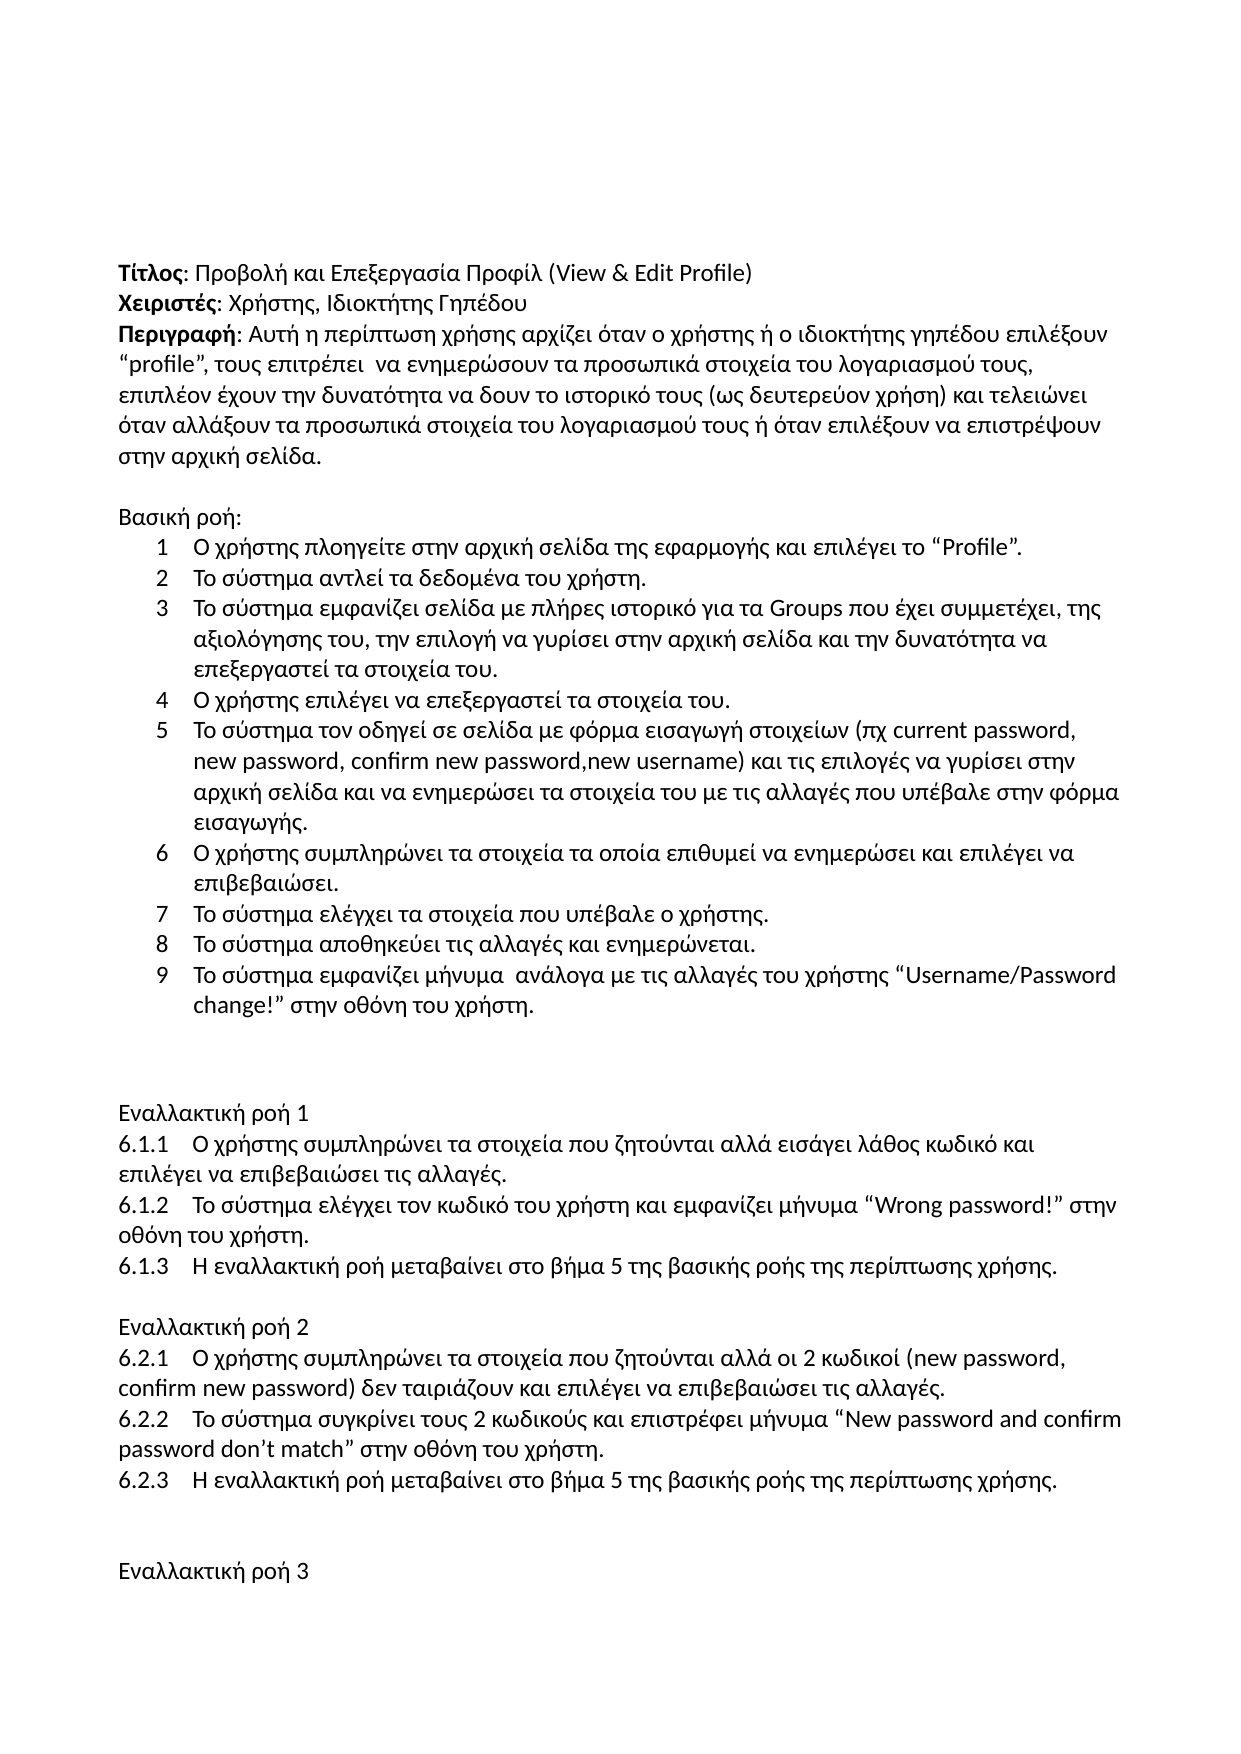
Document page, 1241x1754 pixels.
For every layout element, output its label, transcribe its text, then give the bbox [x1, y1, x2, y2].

list Ο χρήστης συμπληρώνει τα στοιχεία τα οποία επιθυμεί να ενημερώσει και επιλέγει να επιβεβαιώσει. [156, 837, 1122, 898]
list Το σύστημα εμφανίζει μήνυμα ανάλογα με τις αλλαγές του χρήστης “Username/Password change!” στην οθόνη του χρήστη. [156, 959, 1122, 1020]
text Τίτλος: Προβολή και Επεξεργασία Προφίλ (View & Edit Profile) [118, 257, 1122, 287]
text Χειριστές: Χρήστης, Ιδιοκτήτης Γηπέδου [118, 287, 1122, 318]
text 6.1.2 Το σύστημα ελέγχει τον κωδικό του χρήστη και εμφανίζει μήνυμα “Wrong password!” στην οθόνη του χρήστη. [118, 1189, 1122, 1250]
text 6.1.1 Ο χρήστης συμπληρώνει τα στοιχεία που ζητούνται αλλά εισάγει λάθος κωδικό και επιλέγει να επιβεβαιώσει τις αλλαγές. [118, 1128, 1122, 1189]
list Το σύστημα ελέγχει τα στοιχεία που υπέβαλε ο χρήστης. [156, 898, 1122, 928]
text 6.1.3 Η εναλλακτική ροή μεταβαίνει στο βήμα 5 της βασικής ροής της περίπτωσης χρήσης. [118, 1250, 1122, 1281]
text Εναλλακτική ροή 1 [118, 1098, 1122, 1128]
text Εναλλακτική ροή 2 [118, 1311, 1122, 1342]
list Το σύστημα εμφανίζει σελίδα με πλήρες ιστορικό για τα Groups που έχει συμμετέχει, της αξιολόγησης του, την επιλογή να γυρίσει στην αρχική σελίδα και την δυνατότητα να επεξεργαστεί τα στοιχεία του. [156, 593, 1122, 684]
list Το σύστημα τον οδηγεί σε σελίδα με φόρμα εισαγωγή στοιχείων (πχ current password, new password, confirm new password,new username) και τις επιλογές να γυρίσει στην αρχική σελίδα και να ενημερώσει τα στοιχεία του με τις αλλαγές που υπέβαλε στην φόρμα εισαγωγής. [156, 715, 1122, 837]
text Εναλλακτική ροή 3 [118, 1555, 1122, 1586]
text 6.2.1 Ο χρήστης συμπληρώνει τα στοιχεία που ζητούνται αλλά οι 2 κωδικοί (new password, confirm new password) δεν ταιριάζουν και επιλέγει να επιβεβαιώσει τις αλλαγές. [118, 1342, 1122, 1403]
text 6.2.3 Η εναλλακτική ροή μεταβαίνει στο βήμα 5 της βασικής ροής της περίπτωσης χρήσης. [118, 1464, 1122, 1494]
text 6.2.2 Το σύστημα συγκρίνει τους 2 κωδικούς και επιστρέφει μήνυμα “New password and confirm password don’t match” στην οθόνη του χρήστη. [118, 1403, 1122, 1464]
text Βασική ροή: [118, 501, 1122, 532]
list Ο χρήστης επιλέγει να επεξεργαστεί τα στοιχεία του. [156, 684, 1122, 715]
list Το σύστημα αποθηκεύει τις αλλαγές και ενημερώνεται. [156, 928, 1122, 959]
list Ο χρήστης πλοηγείτε στην αρχική σελίδα της εφαρμογής και επιλέγει το “Profile”. [156, 532, 1122, 562]
list Το σύστημα αντλεί τα δεδομένα του χρήστη. [156, 562, 1122, 593]
text Περιγραφή: Αυτή η περίπτωση χρήσης αρχίζει όταν ο χρήστης ή ο ιδιοκτήτης γηπέδου επιλέξουν “profile”, τους επιτρέπει να ενημερώσουν τα προσωπικά στοιχεία του λογαριασμού τους, επιπλέον έχουν την δυνατότητα να δουν το ιστορικό τους (ως δευτερεύον χρήση) και τελειώνει όταν αλλάξουν τα προσωπικά στοιχεία του λογαριασμού τους ή όταν επιλέξουν να επιστρέψουν στην αρχική σελίδα. [118, 318, 1122, 471]
